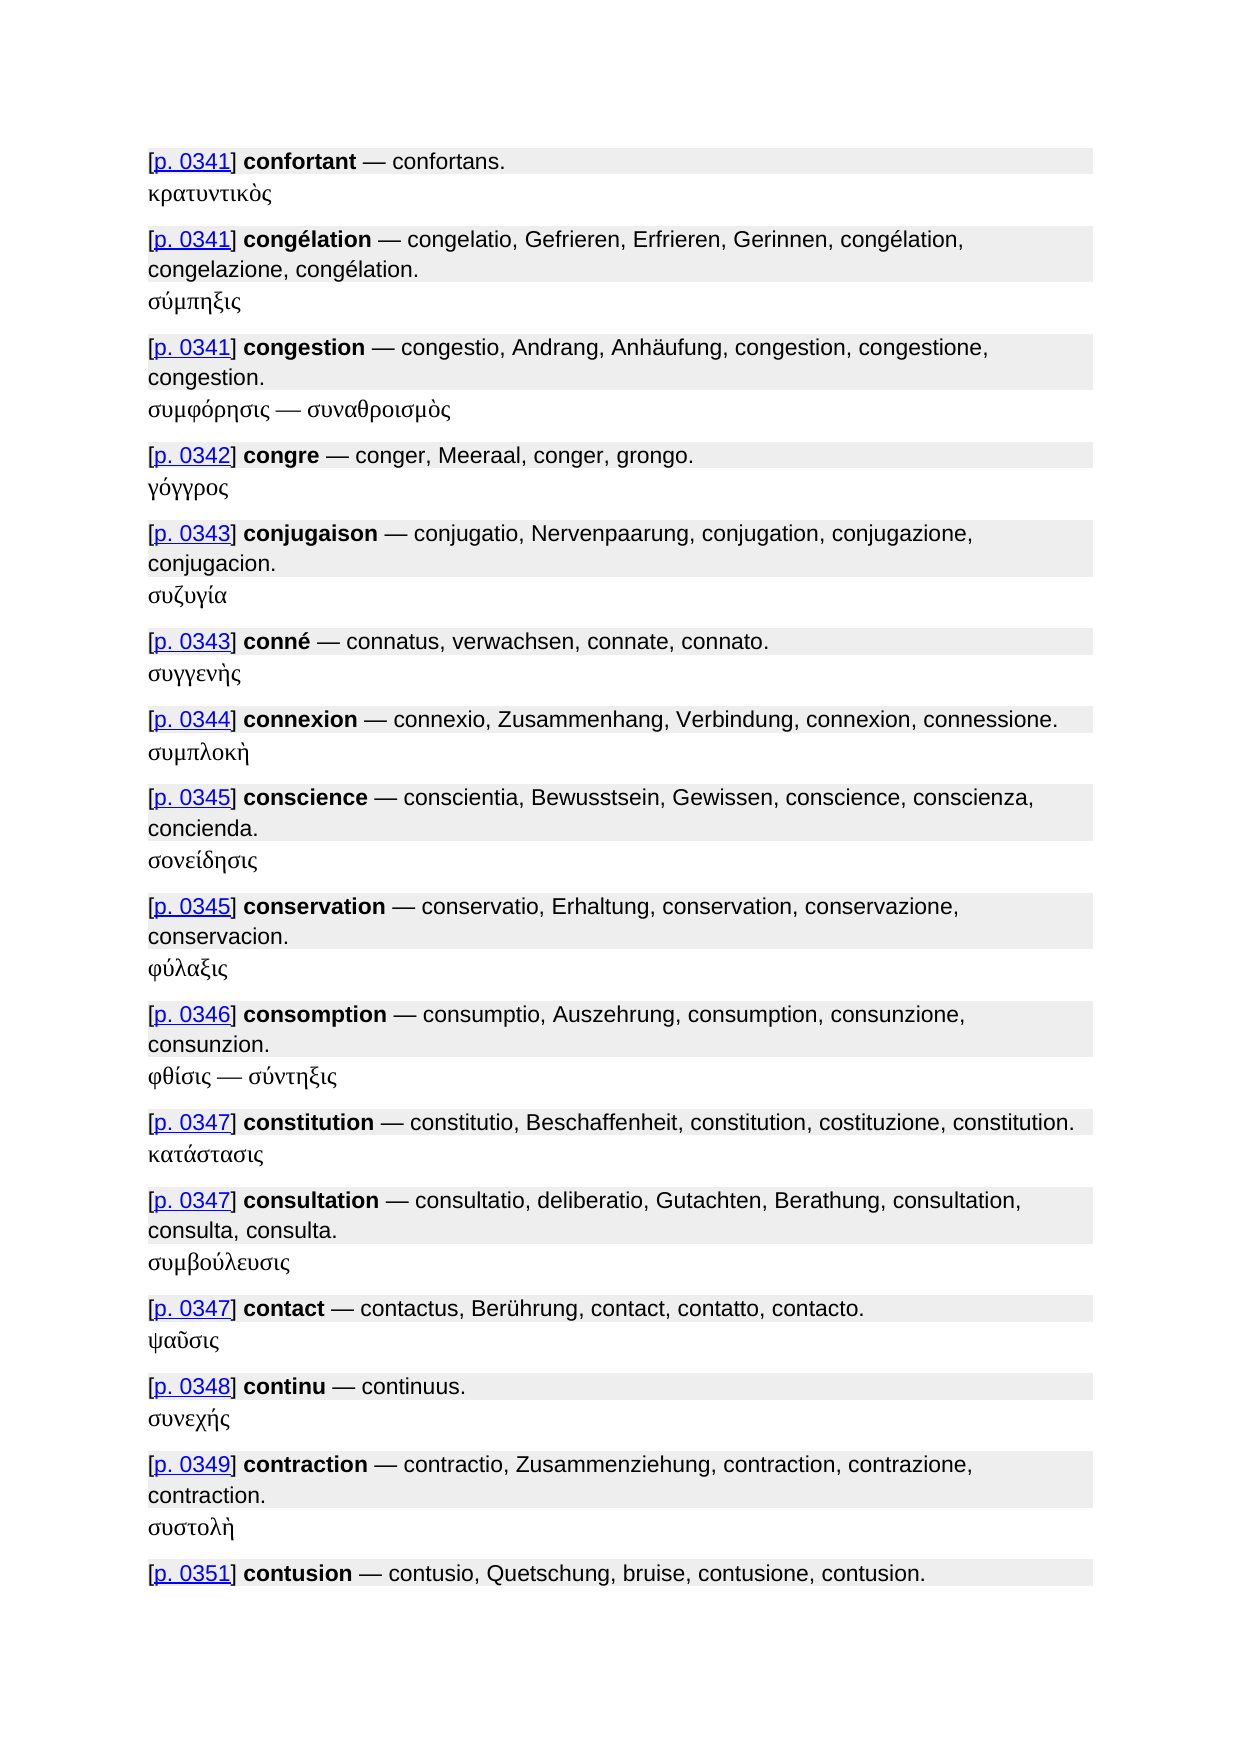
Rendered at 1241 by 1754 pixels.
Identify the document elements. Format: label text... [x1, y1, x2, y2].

text [p. 0344] connexion — connexio, Zusammenhang, Verbindung, connexion, connessione. [148, 706, 1093, 733]
text [p. 0349] contraction — contractio, Zusammenziehung, contraction, contrazione, contraction. [148, 1451, 1093, 1508]
text συγγενὴς [148, 658, 1093, 687]
text [p. 0345] conscience — conscientia, Bewusstsein, Gewissen, conscience, conscienza, concienda. [148, 784, 1093, 841]
text συμφόρησις — συναθροισμὸς [148, 394, 1093, 423]
text κατάστασις [148, 1139, 1093, 1168]
text [p. 0346] consomption — consumptio, Auszehrung, consumption, consunzione, consunzion. [148, 1001, 1093, 1057]
text φθίσις — σύντηξις [148, 1061, 1093, 1090]
text ψαῦσις [148, 1326, 1093, 1354]
text γόγγρος [148, 472, 1093, 501]
text κρατυντικὸς [148, 178, 1093, 207]
text συμβούλευσις [148, 1247, 1093, 1276]
text [p. 0341] congestion — congestio, Andrang, Anhäufung, congestion, congestione, congestion. [148, 334, 1093, 390]
text συμπλοκὴ [148, 737, 1093, 765]
text [p. 0342] congre — conger, Meeraal, conger, grongo. [148, 442, 1093, 468]
text [p. 0347] contact — contactus, Berührung, contact, contatto, contacto. [148, 1295, 1093, 1322]
text [p. 0343] conné — connatus, verwachsen, connate, connato. [148, 628, 1093, 655]
text φύλαξις [148, 953, 1093, 982]
text [p. 0341] confortant — confortans. [148, 148, 1093, 174]
text [p. 0351] contusion — contusio, Quetschung, bruise, contusione, contusion. [148, 1559, 1093, 1586]
text [p. 0345] conservation — conservatio, Erhaltung, conservation, conservazione, conservacion. [148, 893, 1093, 949]
text σύμπηξις [148, 286, 1093, 315]
text [p. 0343] conjugaison — conjugatio, Nervenpaarung, conjugation, conjugazione, conjugacion. [148, 520, 1093, 577]
text [p. 0347] consultation — consultatio, deliberatio, Gutachten, Berathung, consultation, consulta, consulta. [148, 1187, 1093, 1244]
text συνεχής [148, 1403, 1093, 1432]
text συστολὴ [148, 1512, 1093, 1541]
text [p. 0348] continu — continuus. [148, 1373, 1093, 1400]
text [p. 0341] congélation — congelatio, Gefrieren, Erfrieren, Gerinnen, congélation, congelazione, congélation. [148, 226, 1093, 282]
text σονείδησις [148, 845, 1093, 873]
text [p. 0347] constitution — constitutio, Beschaffenheit, constitution, costituzione, constitution. [148, 1109, 1093, 1135]
text συζυγία [148, 581, 1093, 609]
